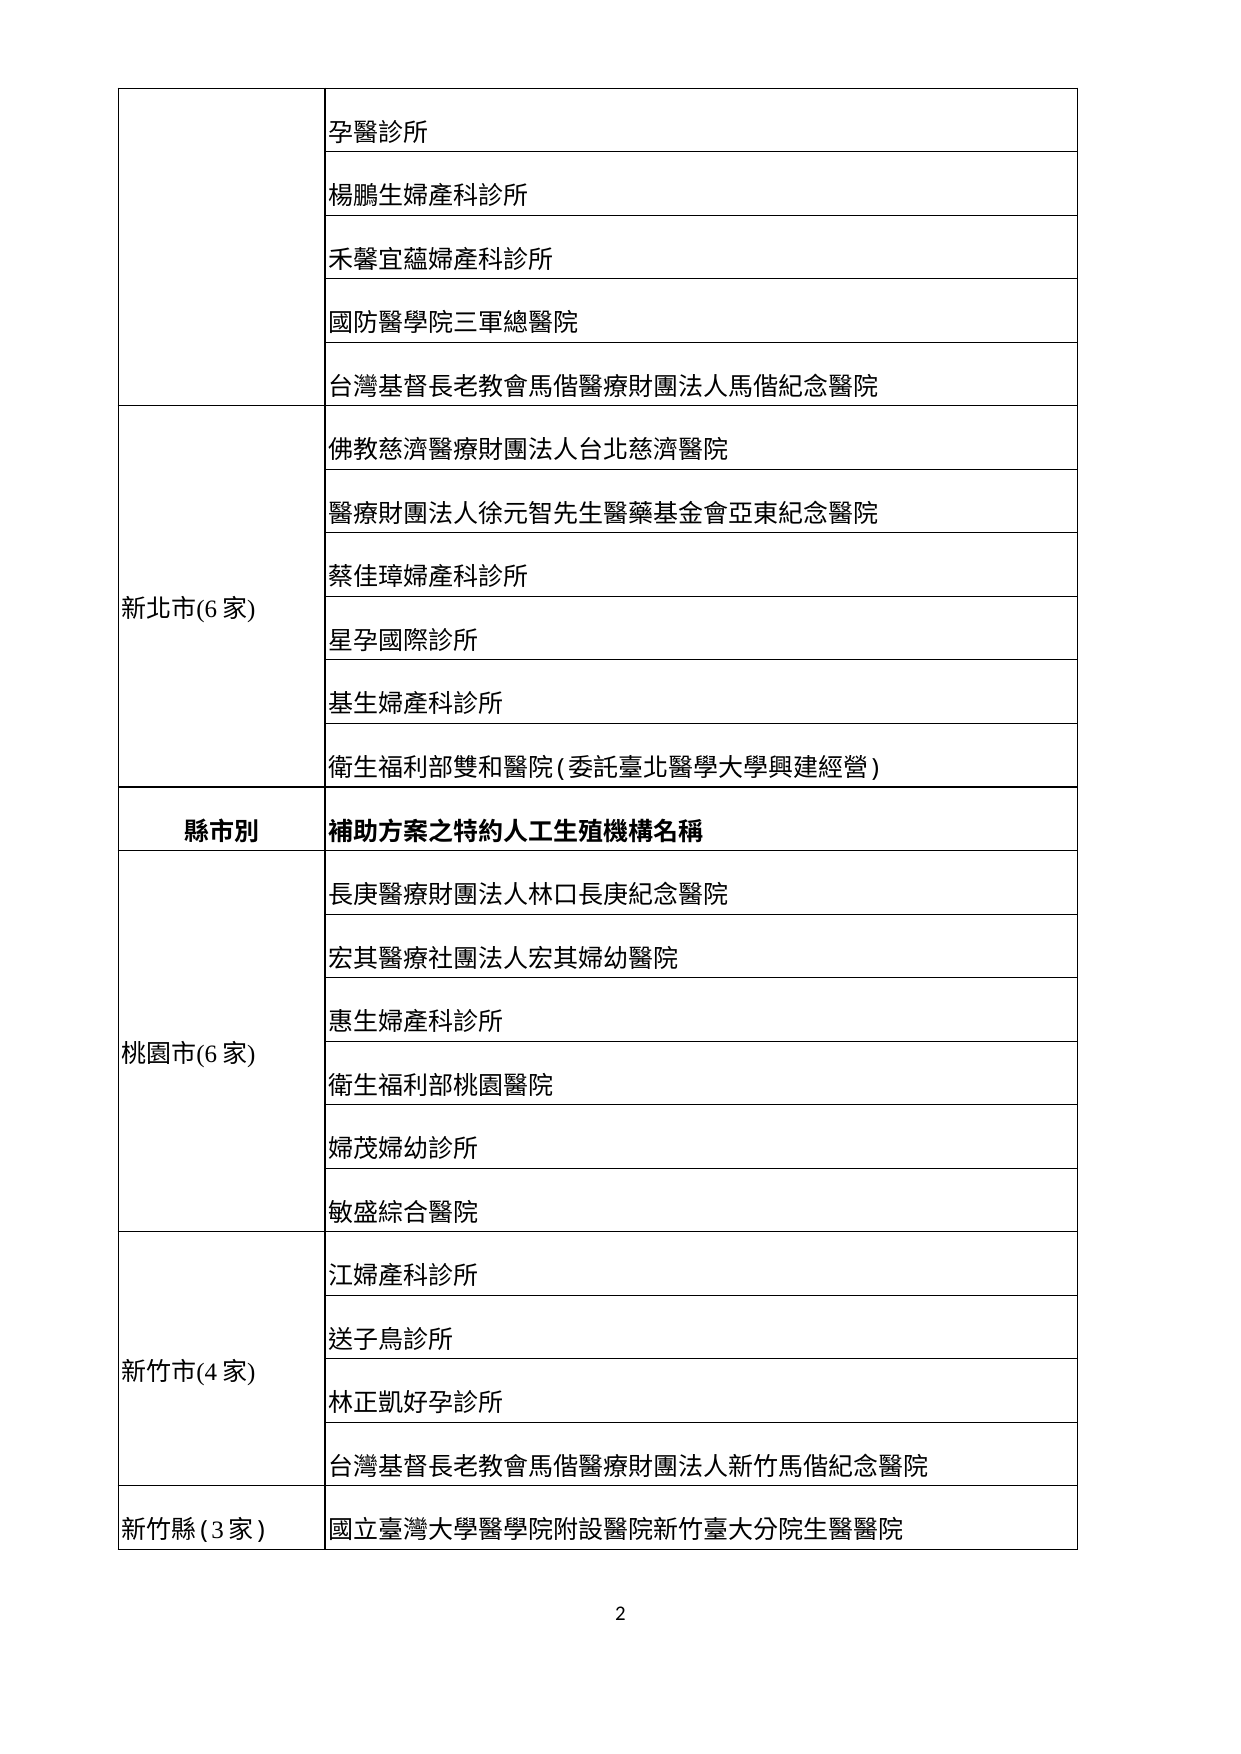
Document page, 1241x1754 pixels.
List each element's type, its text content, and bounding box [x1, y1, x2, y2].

table_cell 孕醫診所 [326, 89, 1077, 151]
table_cell 衛生福利部雙和醫院(委託臺北醫學大學興建經營) [326, 724, 1077, 786]
table_cell 星孕國際診所 [326, 597, 1077, 659]
table_cell 林正凱好孕診所 [326, 1359, 1077, 1422]
table_cell 新北市(6家) [119, 406, 324, 786]
table_cell 宏其醫療社團法人宏其婦幼醫院 [326, 915, 1077, 977]
table_cell 基生婦產科診所 [326, 660, 1077, 723]
table_cell 醫療財團法人徐元智先生醫藥基金會亞東紀念醫院 [326, 470, 1077, 532]
table_cell 台灣基督長老教會馬偕醫療財團法人馬偕紀念醫院 [326, 343, 1077, 405]
table_cell 佛教慈濟醫療財團法人台北慈濟醫院 [326, 406, 1077, 469]
table_cell 長庚醫療財團法人林口長庚紀念醫院 [326, 851, 1077, 913]
table_cell 禾馨宜蘊婦產科診所 [326, 216, 1077, 278]
table_cell 江婦產科診所 [326, 1232, 1077, 1295]
table_cell 蔡佳璋婦產科診所 [326, 533, 1077, 596]
table_cell 惠生婦產科診所 [326, 978, 1077, 1041]
table_cell 國立臺灣大學醫學院附設醫院新竹臺大分院生醫醫院 [326, 1486, 1077, 1549]
table_cell 衛生福利部桃園醫院 [326, 1042, 1077, 1104]
table_cell 楊鵬生婦產科診所 [326, 152, 1077, 214]
table_cell 台灣基督長老教會馬偕醫療財團法人新竹馬偕紀念醫院 [326, 1423, 1077, 1485]
table_cell 送子鳥診所 [326, 1296, 1077, 1358]
table_cell 國防醫學院三軍總醫院 [326, 279, 1077, 342]
table_cell 新竹縣(3家) [119, 1486, 324, 1549]
table_cell 補助方案之特約人工生殖機構名稱 [326, 788, 1077, 850]
table_cell [119, 89, 324, 405]
table_cell 桃園市(6家) [119, 851, 324, 1231]
table_cell 敏盛綜合醫院 [326, 1169, 1077, 1231]
table_cell 婦茂婦幼診所 [326, 1105, 1077, 1168]
table_cell 縣市別 [119, 788, 324, 850]
table_cell 新竹市(4家) [119, 1232, 324, 1485]
